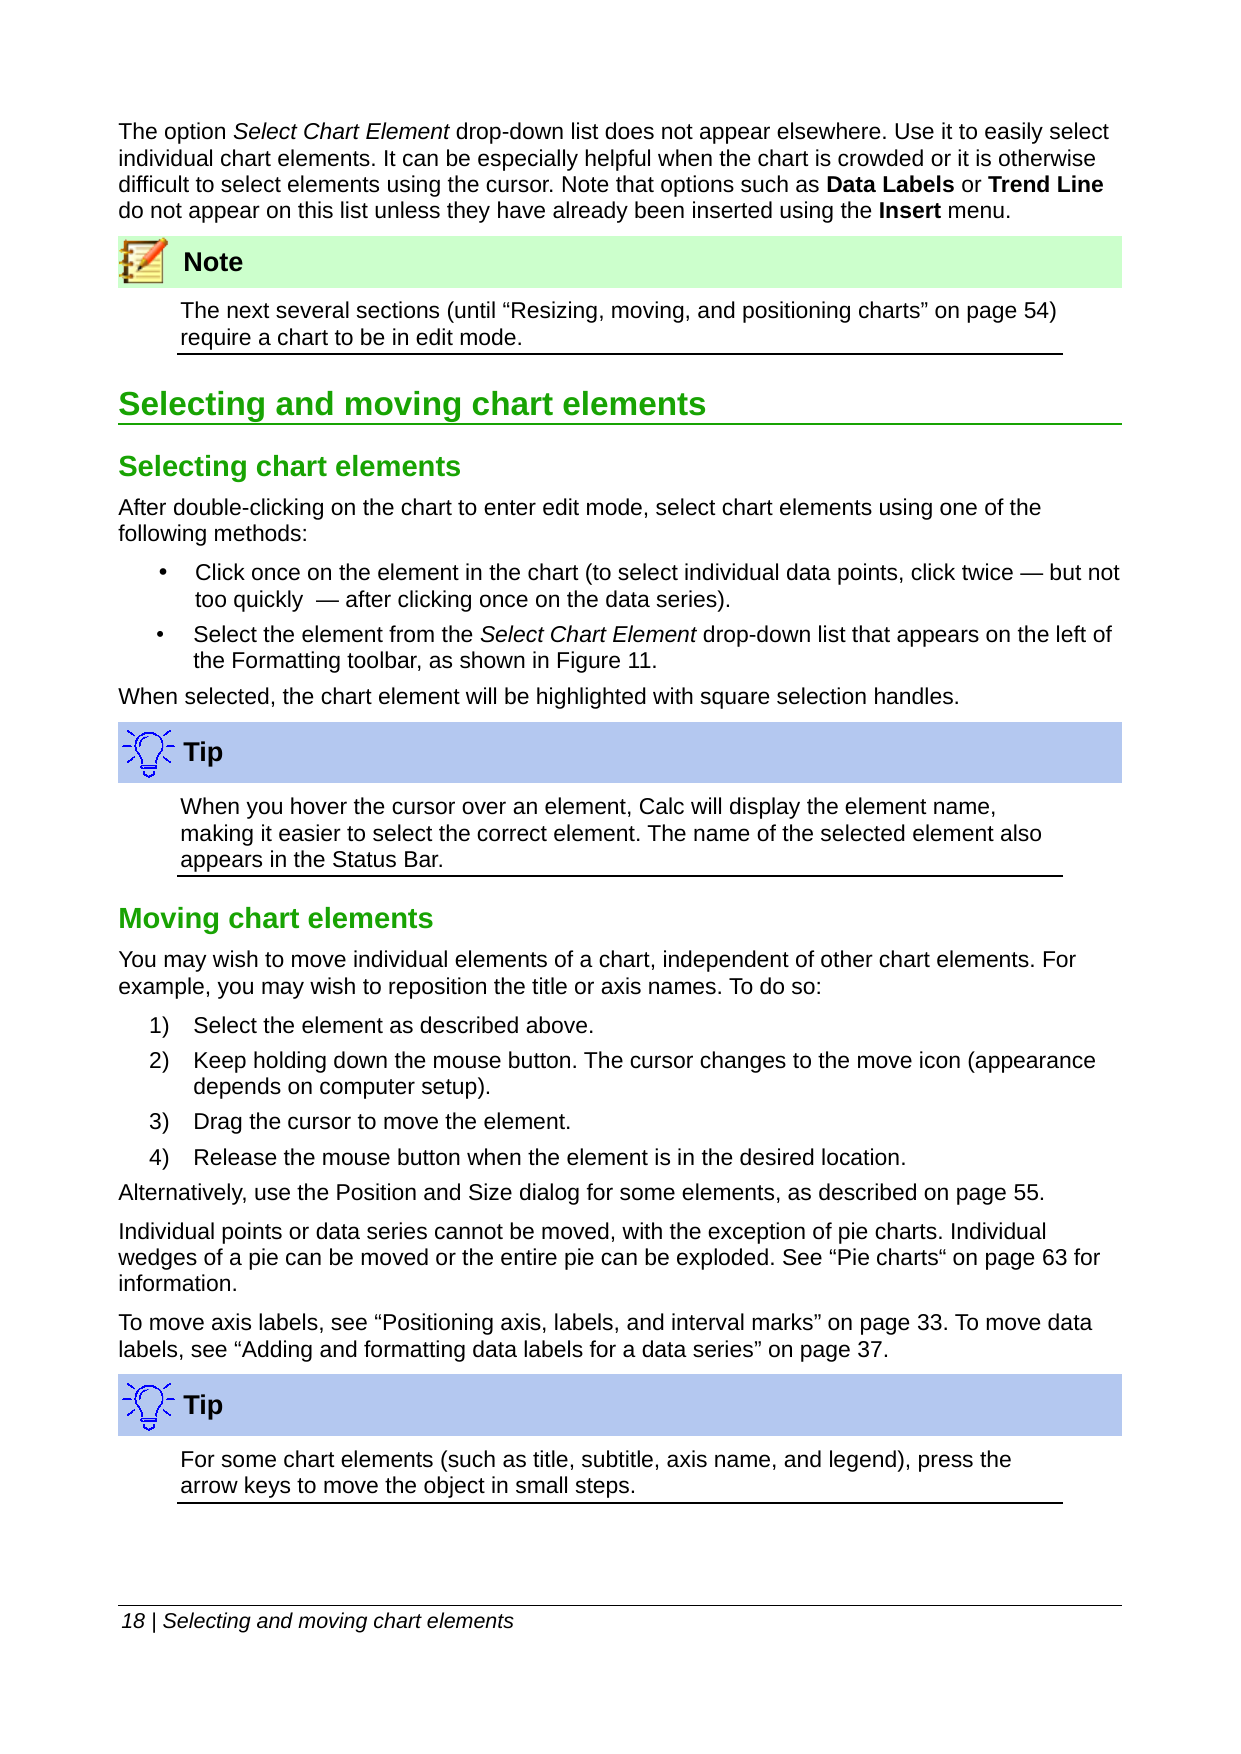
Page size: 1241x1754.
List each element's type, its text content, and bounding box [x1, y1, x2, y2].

picture [119, 1375, 179, 1435]
text Alternatively, use the Position and Size dialog for some elements, as described on page 55. [118, 1179, 1122, 1205]
subtitle Selecting chart elements [118, 448, 1122, 482]
subtitle Selecting and moving chart elements [118, 384, 1122, 423]
text Individual points or data series cannot be moved, with the exception of pie charts. Individual wedges of a pie can be moved or the entire pie can be exploded. See “Pie charts“ on page 63 for information. [118, 1218, 1122, 1297]
text For some chart elements (such as title, subtitle, axis name, and legend), press the arrow keys to move the object in small steps. [177, 1443, 1063, 1502]
text You may wish to move individual elements of a chart, independent of other chart elements. For example, you may wish to reposition the title or axis names. To do so: [118, 946, 1122, 999]
subtitle Tip [118, 1374, 1122, 1436]
text When you hover the cursor over an element, Calc will display the element name, making it easier to select the correct element. The name of the selected element also appears in the Status Bar. [177, 790, 1063, 875]
list Click once on the element in the chart (to select individual data points, click twice — but not too quickly — after clicking once on the data series). [156, 559, 1122, 612]
subtitle Tip [118, 722, 1122, 783]
list After double-clicking on the chart to enter edit mode, select chart elements using one of the following methods: [118, 494, 1122, 547]
list Select the element as described above. [169, 1012, 1122, 1038]
subtitle Moving chart elements [118, 901, 1122, 934]
list When selected, the chart element will be highlighted with square selection handles. [118, 683, 1122, 709]
list Release the mouse button when the element is in the desired location. [169, 1143, 1122, 1170]
subtitle Note [118, 236, 1122, 288]
text To move axis labels, see “Positioning axis, labels, and interval marks” on page 33. To move data labels, see “Adding and formatting data labels for a data series” on page 37. [118, 1309, 1122, 1362]
picture [119, 722, 179, 782]
text The next several sections (until “Resizing, moving, and positioning charts” on page 54) require a chart to be in edit mode. [177, 294, 1063, 353]
picture [119, 236, 170, 287]
list Select the element from the Select Chart Element drop-down list that appears on the left of the Formatting toolbar, as shown in Figure 11. [156, 621, 1122, 674]
list Drag the cursor to move the element. [169, 1108, 1122, 1135]
text The option Select Chart Element drop-down list does not appear elsewhere. Use it to easily select individual chart elements. It can be especially helpful when the chart is crowded or it is otherwise difficult to select elements using the cursor. Note that options such as Data Labels or Trend Line do not appear on this list unless they have already been inserted using the Insert menu. [118, 118, 1122, 223]
list Keep holding down the mouse button. The cursor changes to the move icon (appearance depends on computer setup). [169, 1047, 1122, 1099]
